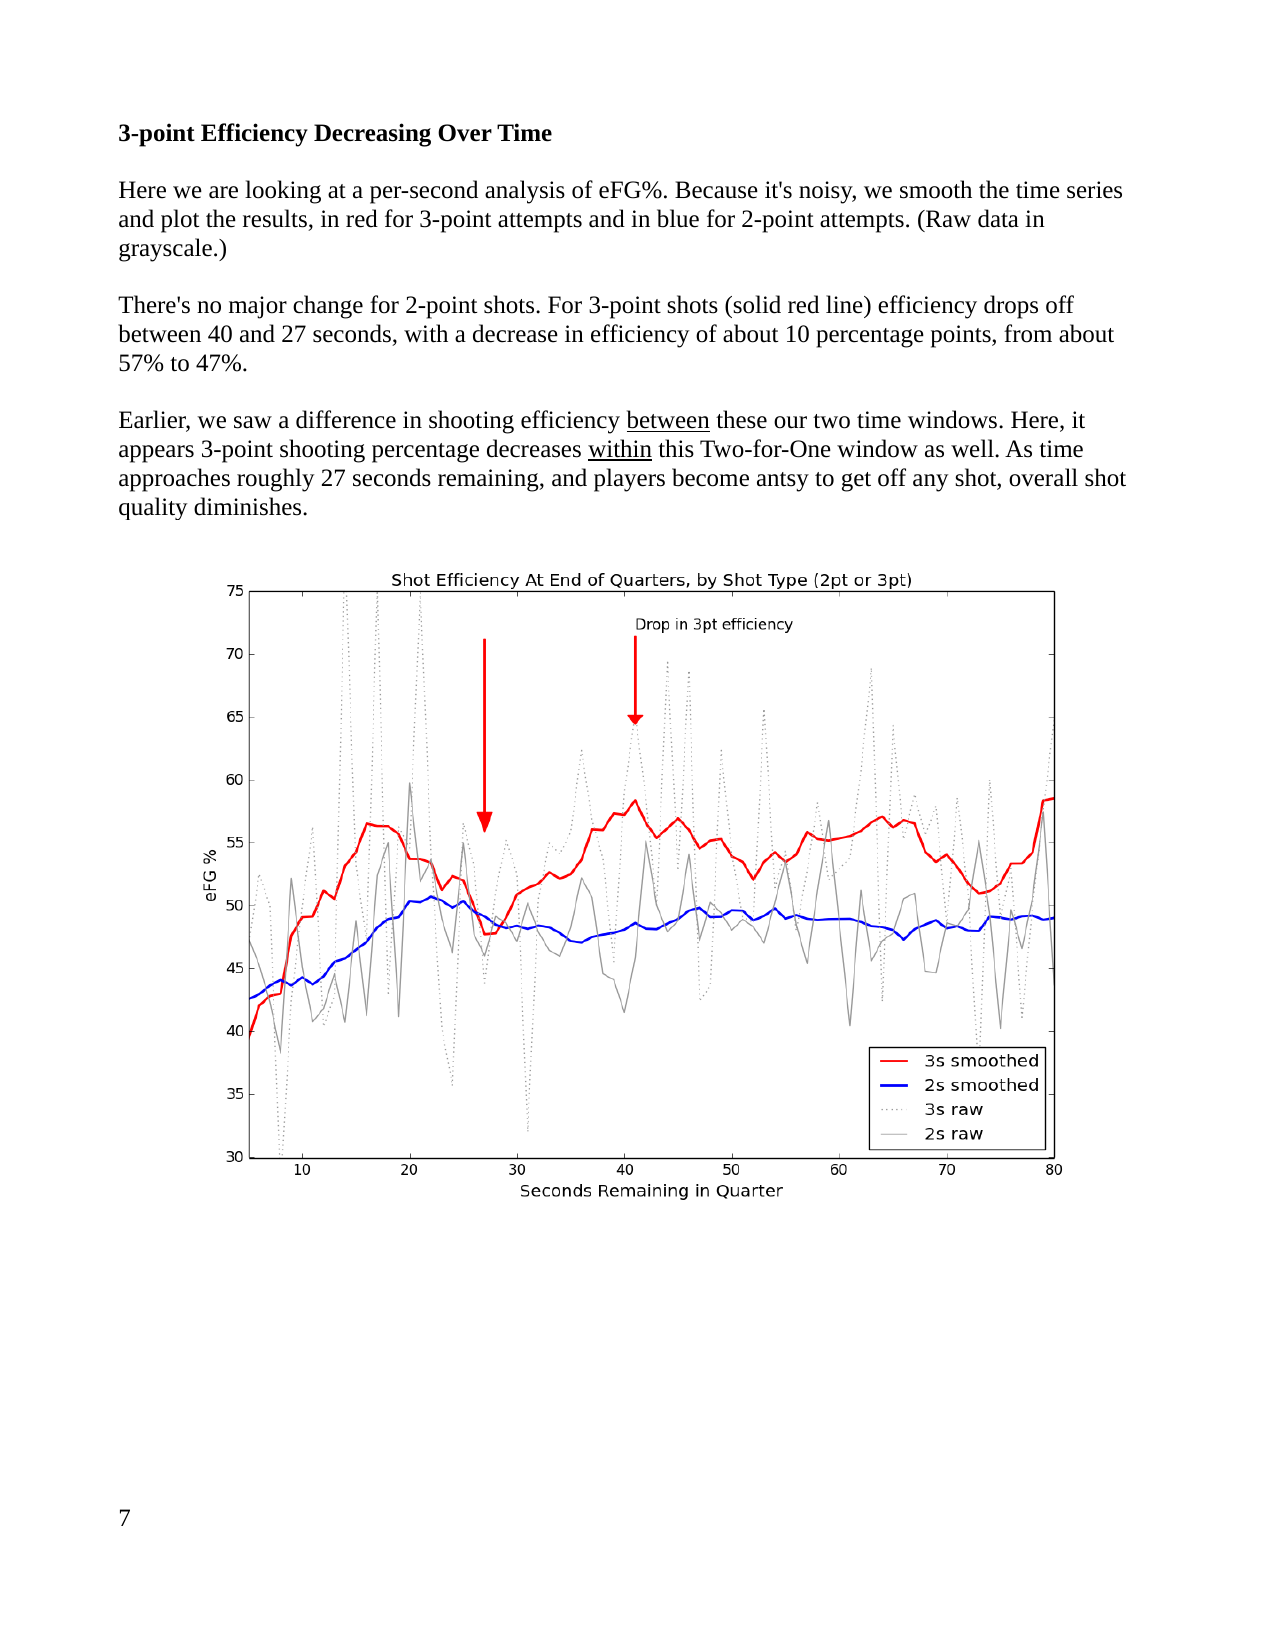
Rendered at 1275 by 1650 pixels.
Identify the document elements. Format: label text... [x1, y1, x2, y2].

text 3-point Efficiency Decreasing Over Time [118, 118, 1157, 147]
text There's no major change for 2-point shots. For 3-point shots (solid red line) efficiency drops off between 40 and 27 seconds, with a decrease in efficiency of about 10 percentage points, from about 57% to 47%. [118, 291, 1157, 377]
text Earlier, we saw a difference in shooting efficiency between these our two time windows. Here, it appears 3-point shooting percentage decreases within this Two-for-One window as well. As time approaches roughly 27 seconds remaining, and players become antsy to get off any shot, overall shot quality diminishes. [118, 406, 1157, 520]
picture [118, 520, 1157, 1228]
text Here we are looking at a per-second analysis of eFG%. Because it's noisy, we smooth the time series and plot the results, in red for 3-point attempts and in blue for 2-point attempts. (Raw data in grayscale.) [118, 176, 1157, 262]
